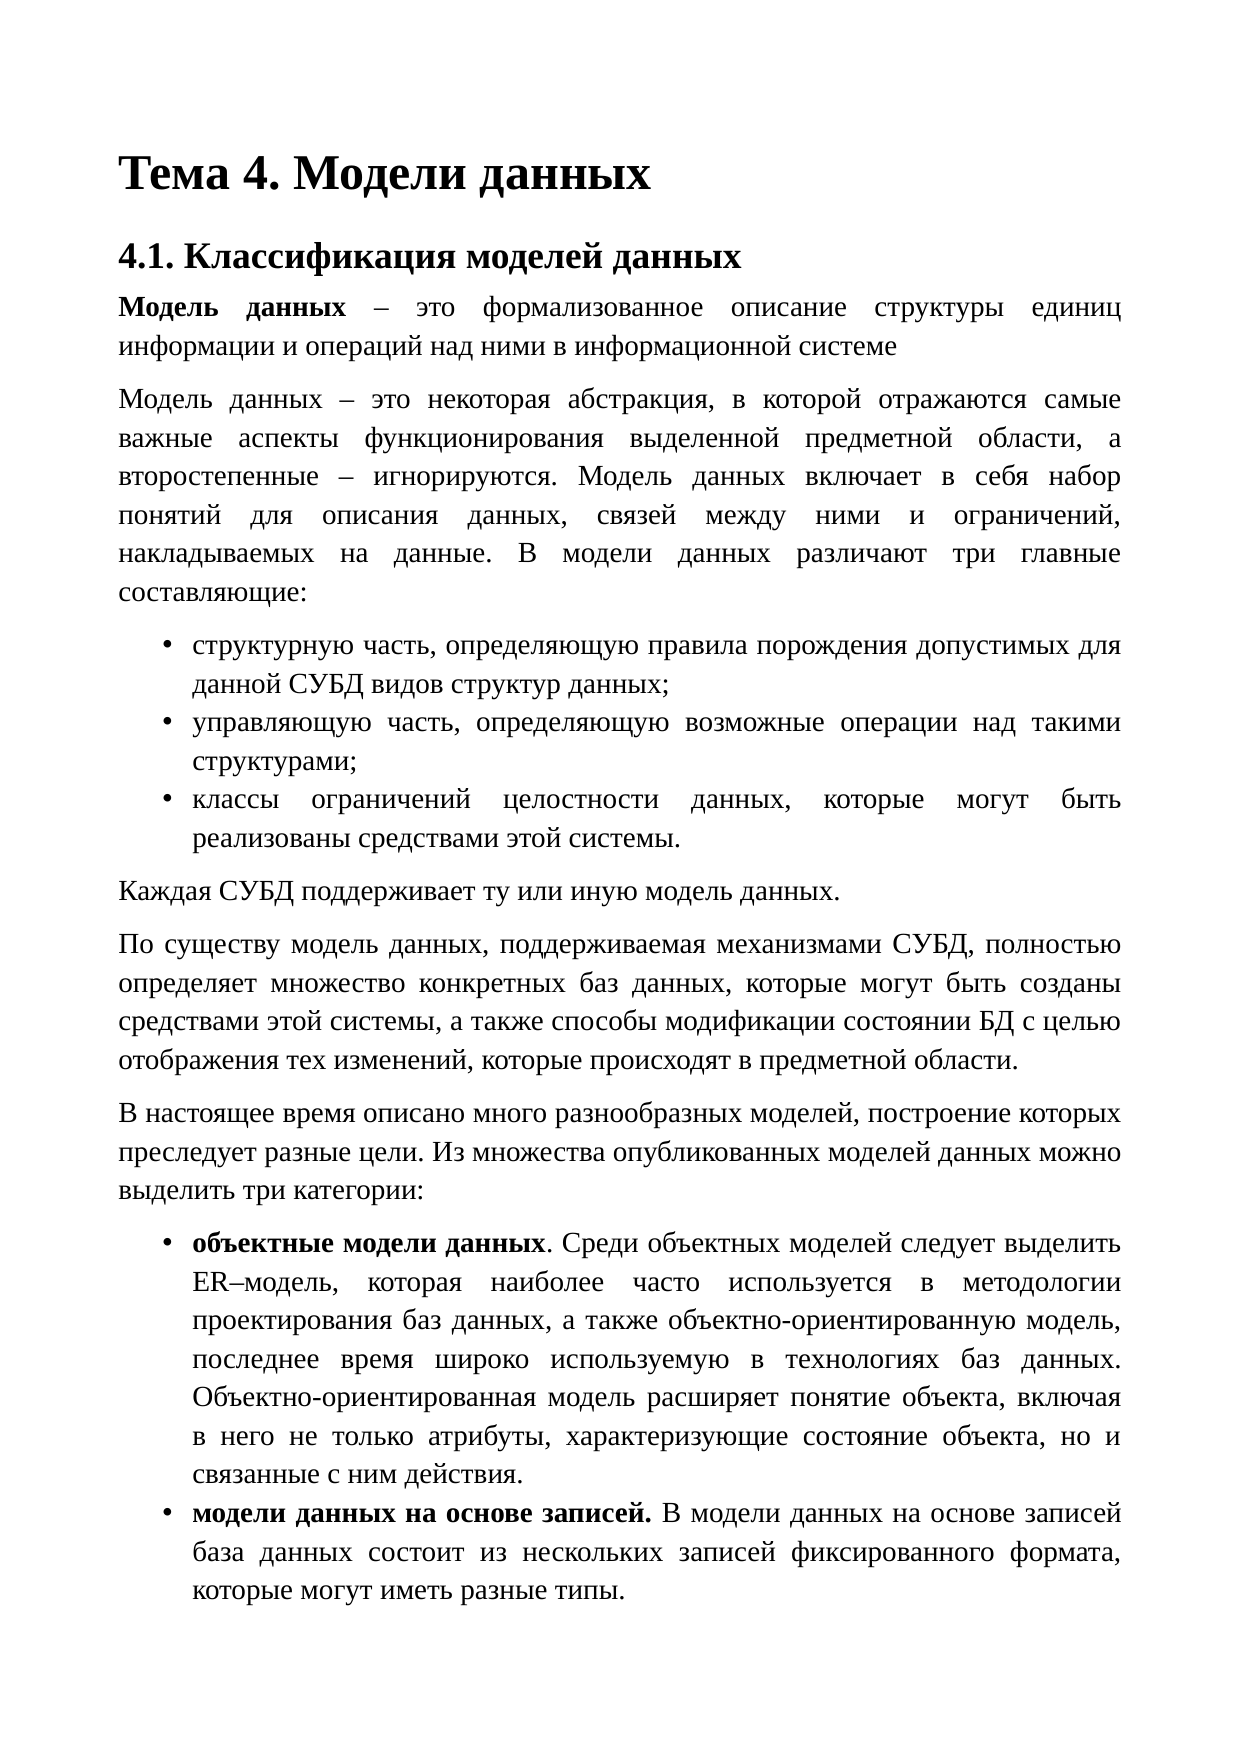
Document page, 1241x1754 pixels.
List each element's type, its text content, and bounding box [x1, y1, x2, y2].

subtitle 4.1. Классификация моделей данных [118, 234, 1122, 277]
list модели данных на основе записей. В модели данных на основе записей база данных состоит из нескольких записей фиксированного формата, которые могут иметь разные типы. [162, 1495, 1122, 1606]
subtitle Тема 4. Модели данных [118, 143, 1122, 201]
text Модель данных – это формализованное описание структуры единиц информации и операций над ними в информационной системе [118, 289, 1122, 362]
text В настоящее время описано много разнообразных моделей, построение которых преследует разные цели. Из множества опубликованных моделей данных можно выделить три категории: [118, 1095, 1122, 1206]
list управляющую часть, определяющую возможные операции над такими структурами; [162, 704, 1122, 776]
text Каждая СУБД поддерживает ту или иную модель данных. [118, 873, 1122, 907]
text По существу модель данных, поддерживаемая механизмами СУБД, полностью определяет множество конкретных баз данных, которые могут быть созданы средствами этой системы, а также способы модификации состоянии БД с целью отображения тех изменений, которые происходят в предметной области. [118, 926, 1122, 1076]
list структурную часть, определяющую правила порождения допустимых для данной СУБД видов структур данных; [162, 627, 1122, 699]
list классы ограничений целостности данных, которые могут быть реализованы средствами этой системы. [162, 781, 1122, 854]
text Модель данных – это некоторая абстракция, в которой отражаются самые важные аспекты функционирования выделенной предметной области, а второстепенные – игнорируются. Модель данных включает в себя набор понятий для описания данных, связей между ними и ограничений, накладываемых на данные. В модели данных различают три главные составляющие: [118, 381, 1122, 607]
list объектные модели данных. Среди объектных моделей следует выделить ER–модель, которая наиболее часто используется в методологии проектирования баз данных, а также объектно-ориентированную модель, последнее время широко используемую в технологиях баз данных. Объектно-ориентированная модель расширяет понятие объекта, включая в него не только атрибуты, характеризующие состояние объекта, но и связанные с ним действия. [162, 1225, 1122, 1490]
